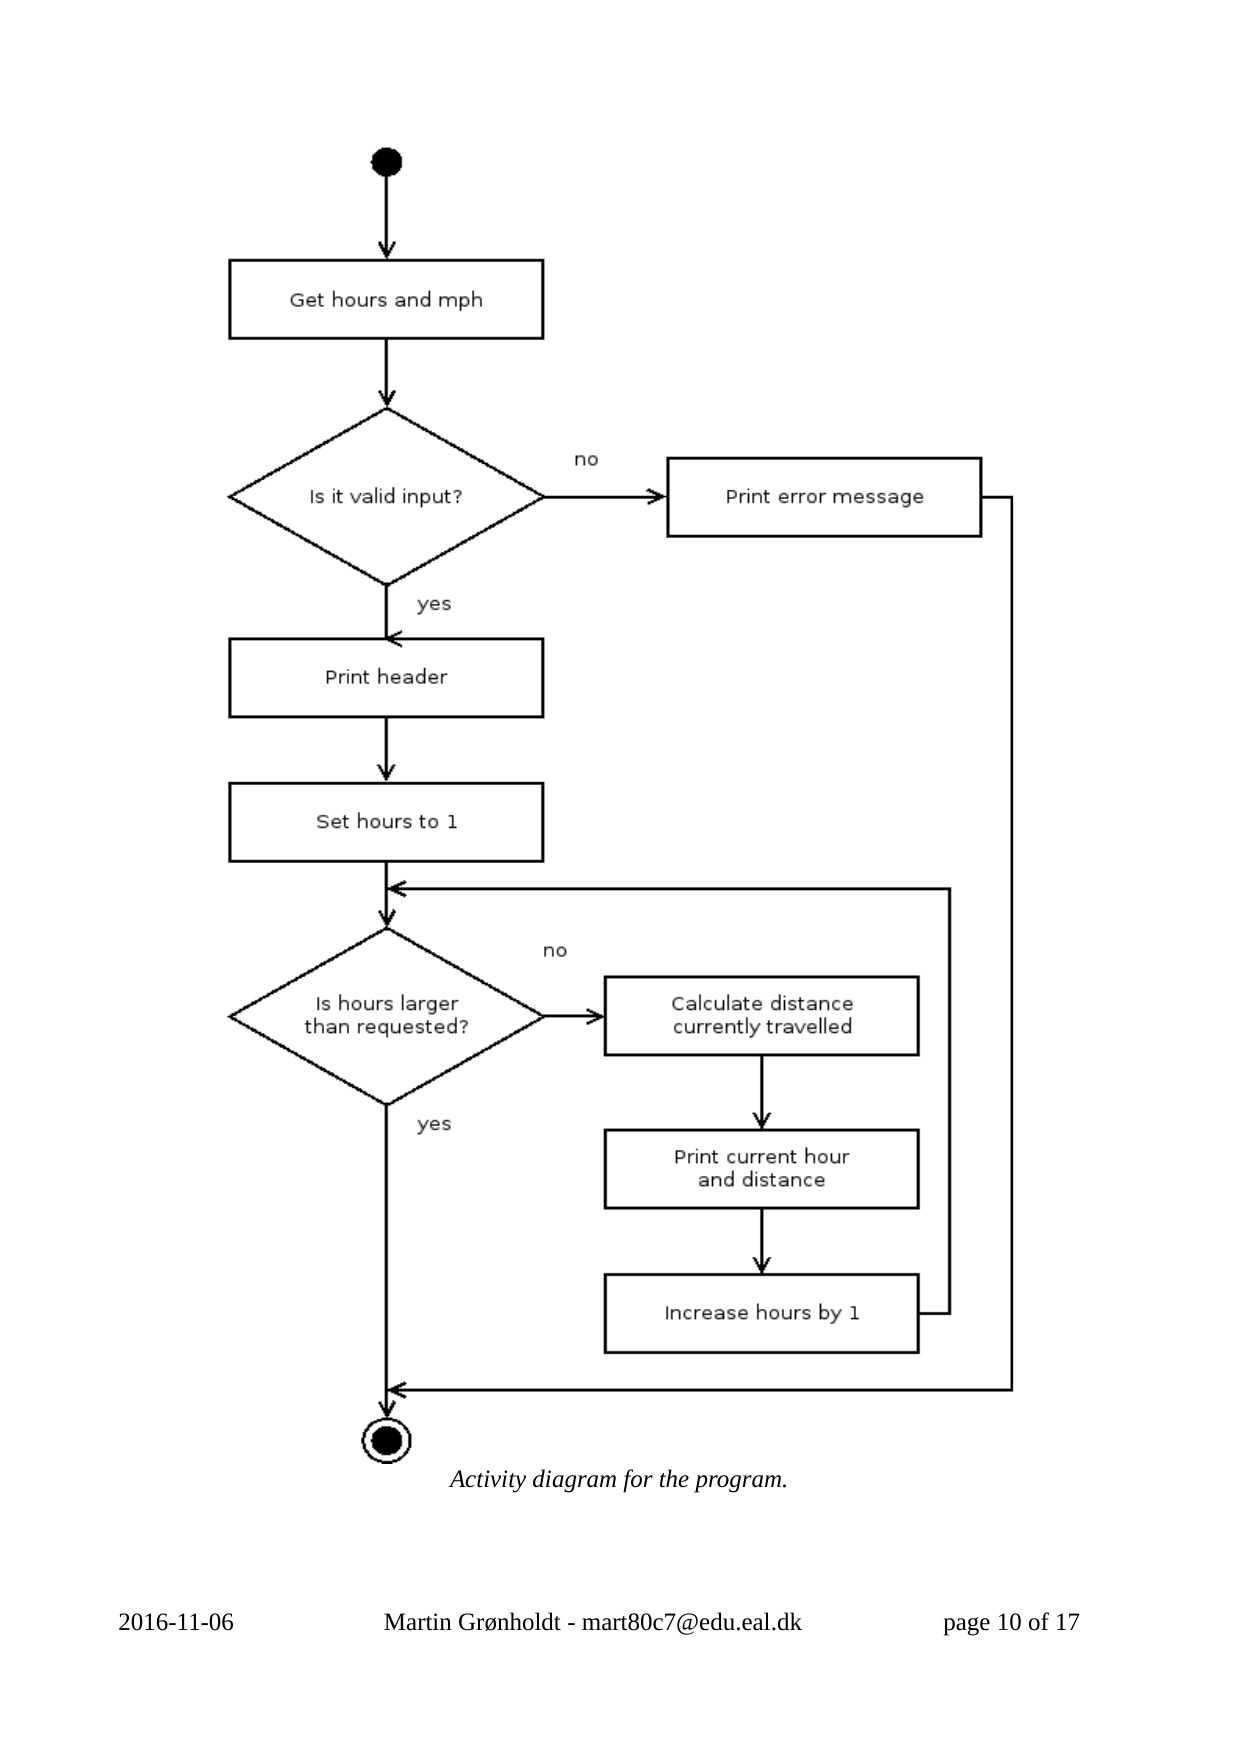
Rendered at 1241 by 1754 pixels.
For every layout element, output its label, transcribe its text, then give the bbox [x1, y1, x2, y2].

text Activity diagram for the program. [196, 131, 1044, 1492]
picture [227, 145, 1014, 1464]
